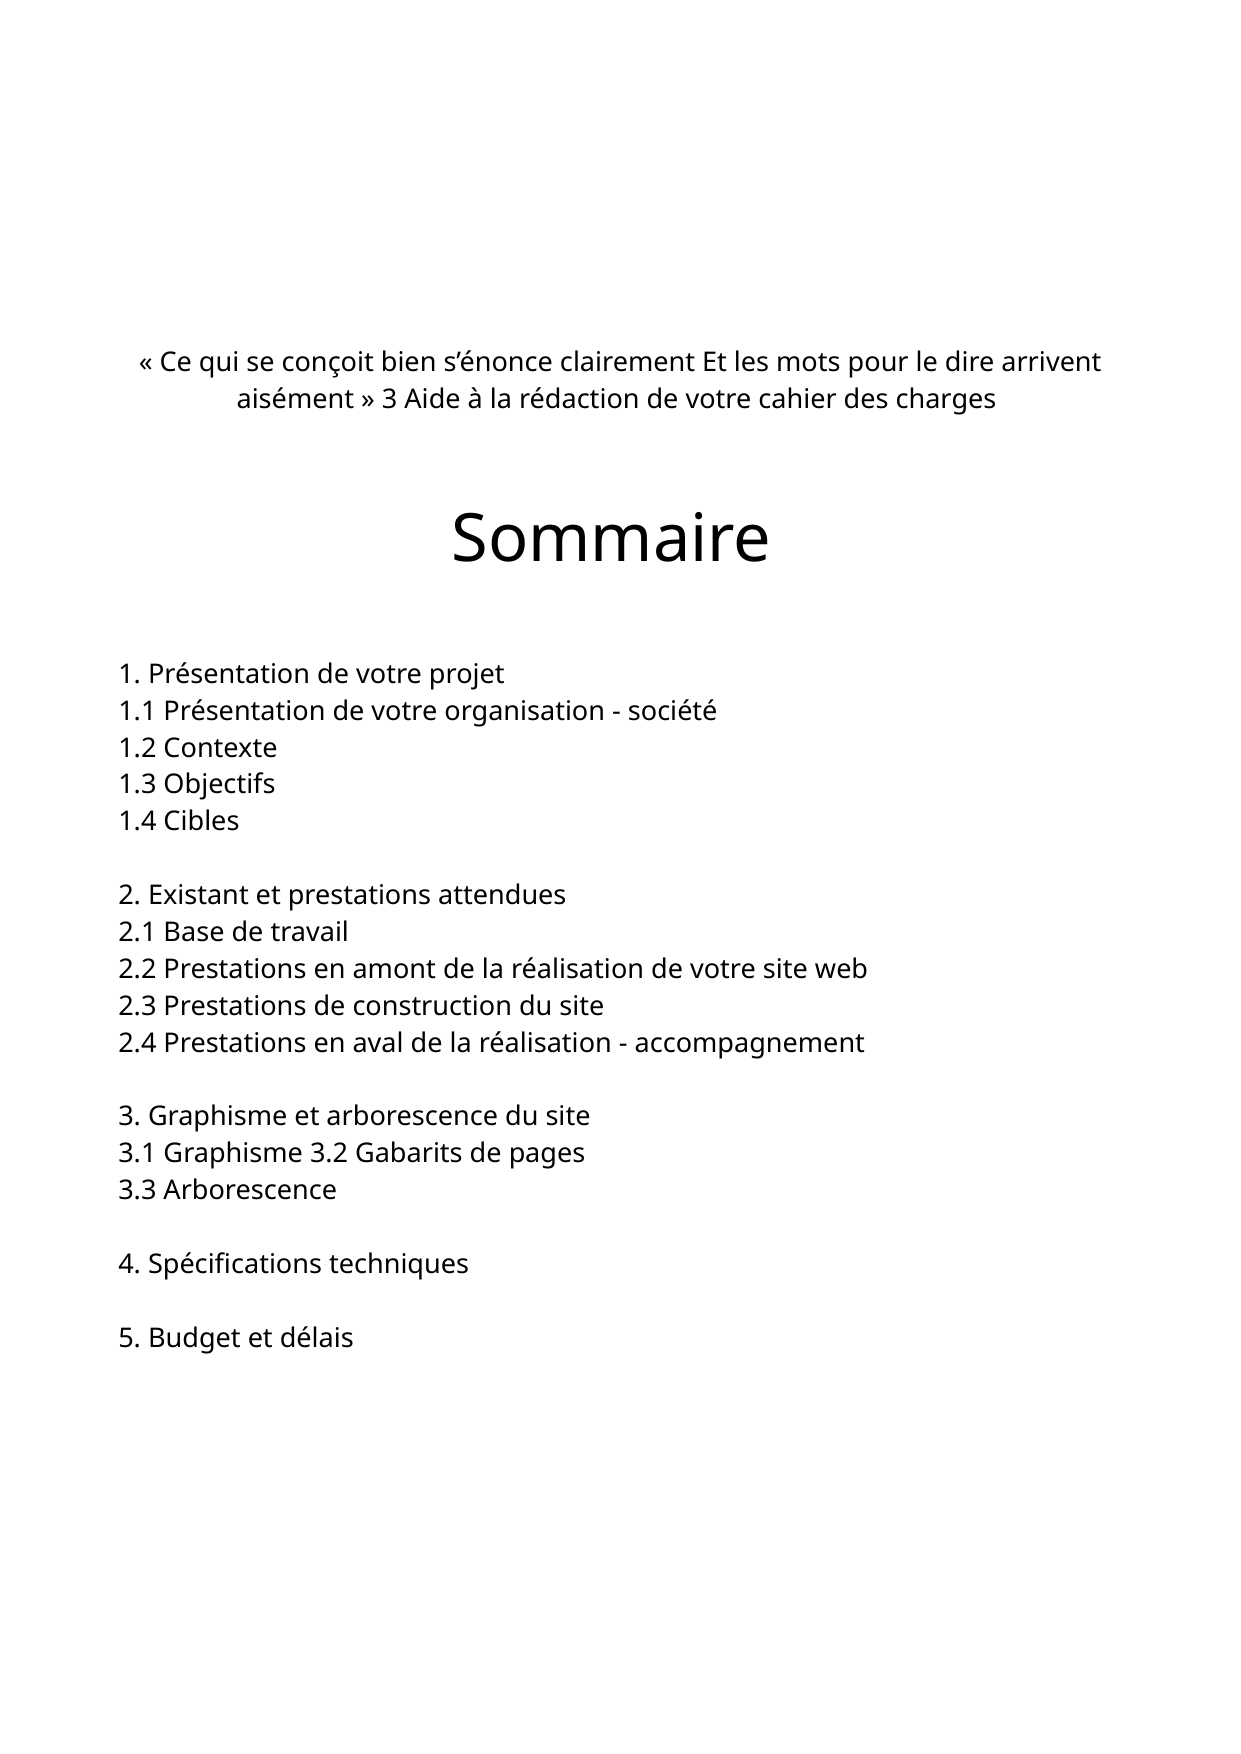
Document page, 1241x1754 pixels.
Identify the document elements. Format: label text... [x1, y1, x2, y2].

text 2.4 Prestations en aval de la réalisation - accompagnement [118, 1023, 1122, 1060]
text 1.2 Contexte [118, 728, 1122, 765]
text 4. Spécifications techniques [118, 1244, 1122, 1281]
text « Ce qui se conçoit bien s’énonce clairement Et les mots pour le dire arrivent aisément » 3 Aide à la rédaction de votre cahier des charges [118, 342, 1122, 416]
text 3.1 Graphisme 3.2 Gabarits de pages [118, 1134, 1122, 1171]
text 3.3 Arborescence [118, 1171, 1122, 1207]
text 2.2 Prestations en amont de la réalisation de votre site web [118, 949, 1122, 986]
text 3. Graphisme et arborescence du site [118, 1097, 1122, 1134]
text 1.4 Cibles [118, 802, 1122, 839]
text 1.3 Objectifs [118, 765, 1122, 802]
text Sommaire [118, 490, 1122, 581]
text 5. Budget et délais [118, 1318, 1122, 1355]
text 2.1 Base de travail [118, 912, 1122, 949]
text 1. Présentation de votre projet [118, 654, 1122, 691]
text 2.3 Prestations de construction du site [118, 986, 1122, 1023]
text 1.1 Présentation de votre organisation - société [118, 691, 1122, 728]
text 2. Existant et prestations attendues [118, 876, 1122, 912]
